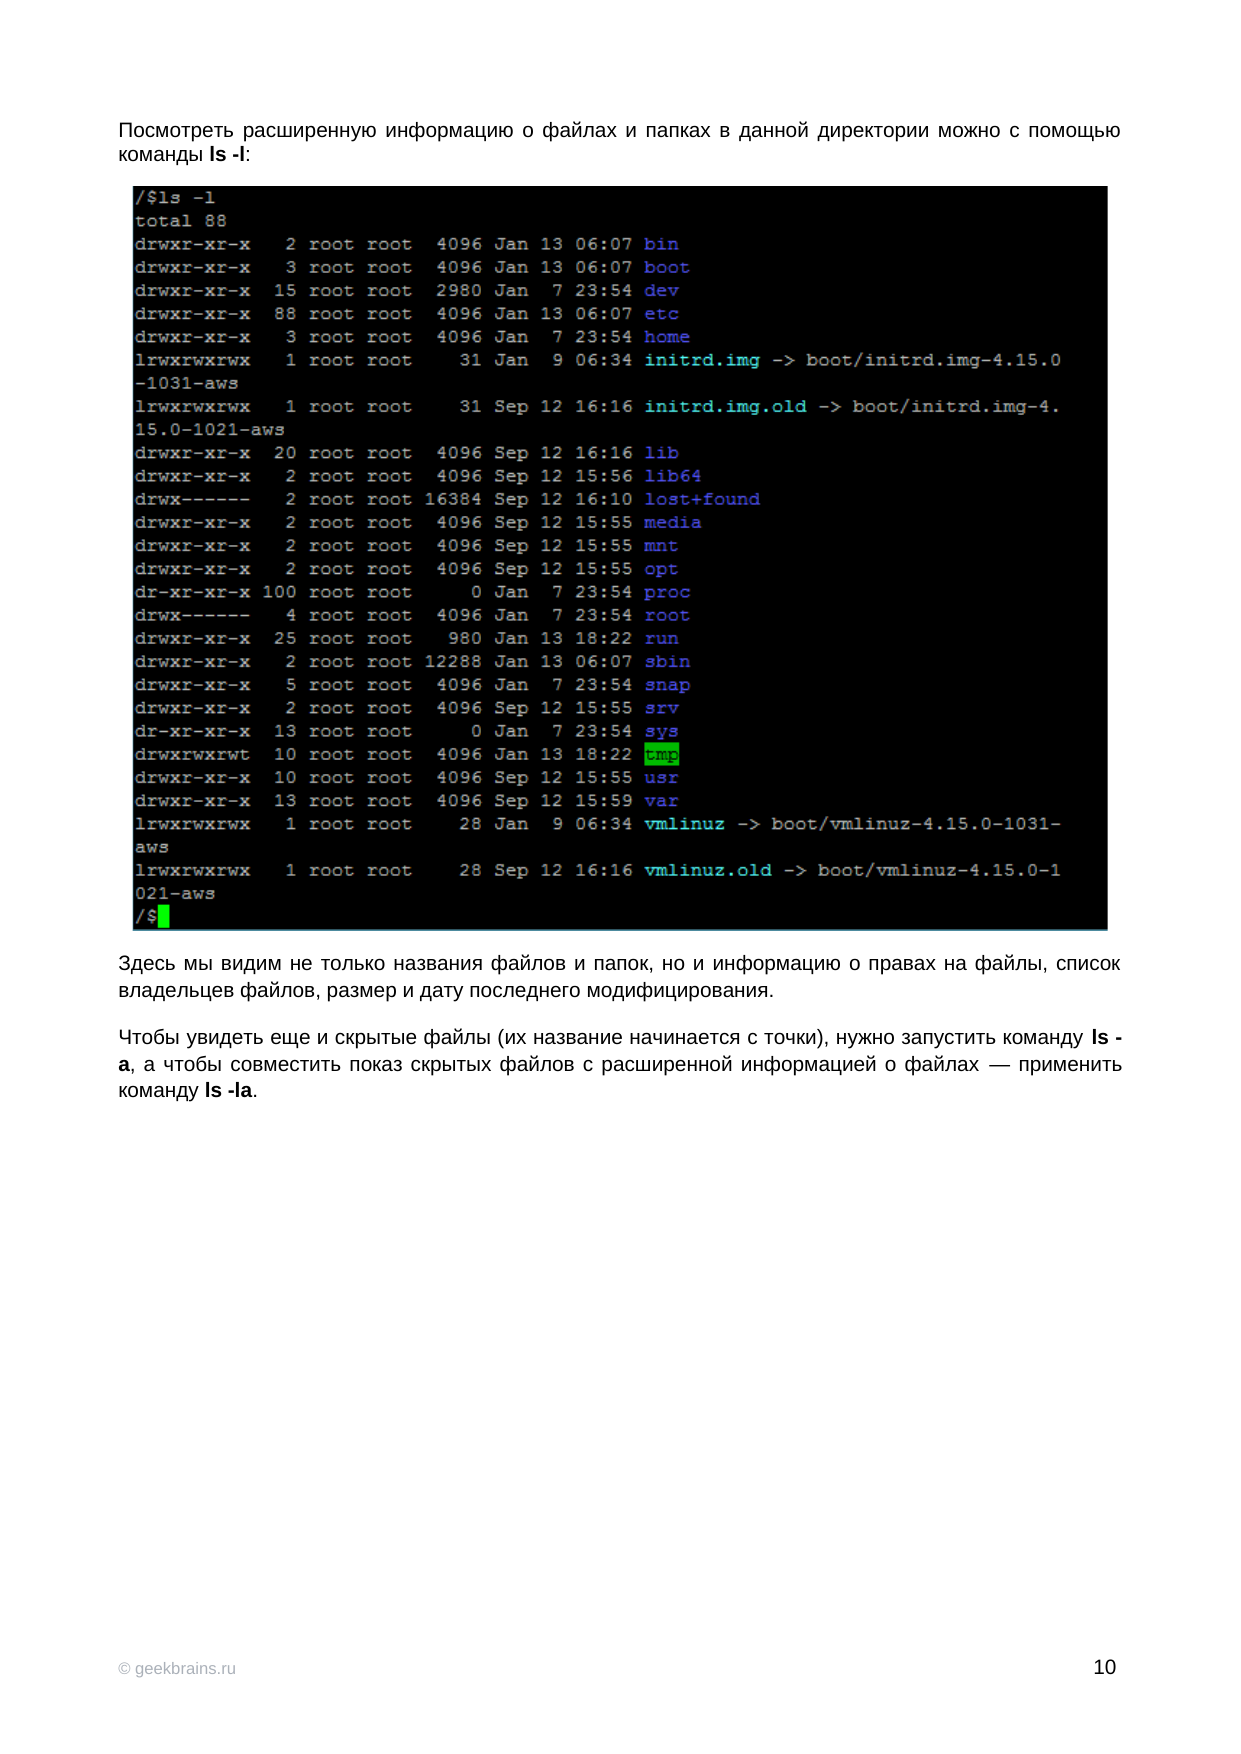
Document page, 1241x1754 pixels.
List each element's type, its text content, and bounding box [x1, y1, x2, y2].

picture [132, 186, 1108, 931]
text Посмотреть расширенную информацию о файлах и папках в данной директории можно с помощью команды ls -l: [118, 118, 1122, 166]
text Чтобы увидеть еще и скрытые файлы (их название начинается с точки), нужно запустить команду ls -a, а чтобы совместить показ скрытых файлов с расширенной информацией о файлах — применить команду ls -la. [118, 1025, 1122, 1102]
text Здесь мы видим не только названия файлов и папок, но и информацию о правах на файлы, список владельцев файлов, размер и дату последнего модифицирования. [118, 951, 1122, 1002]
